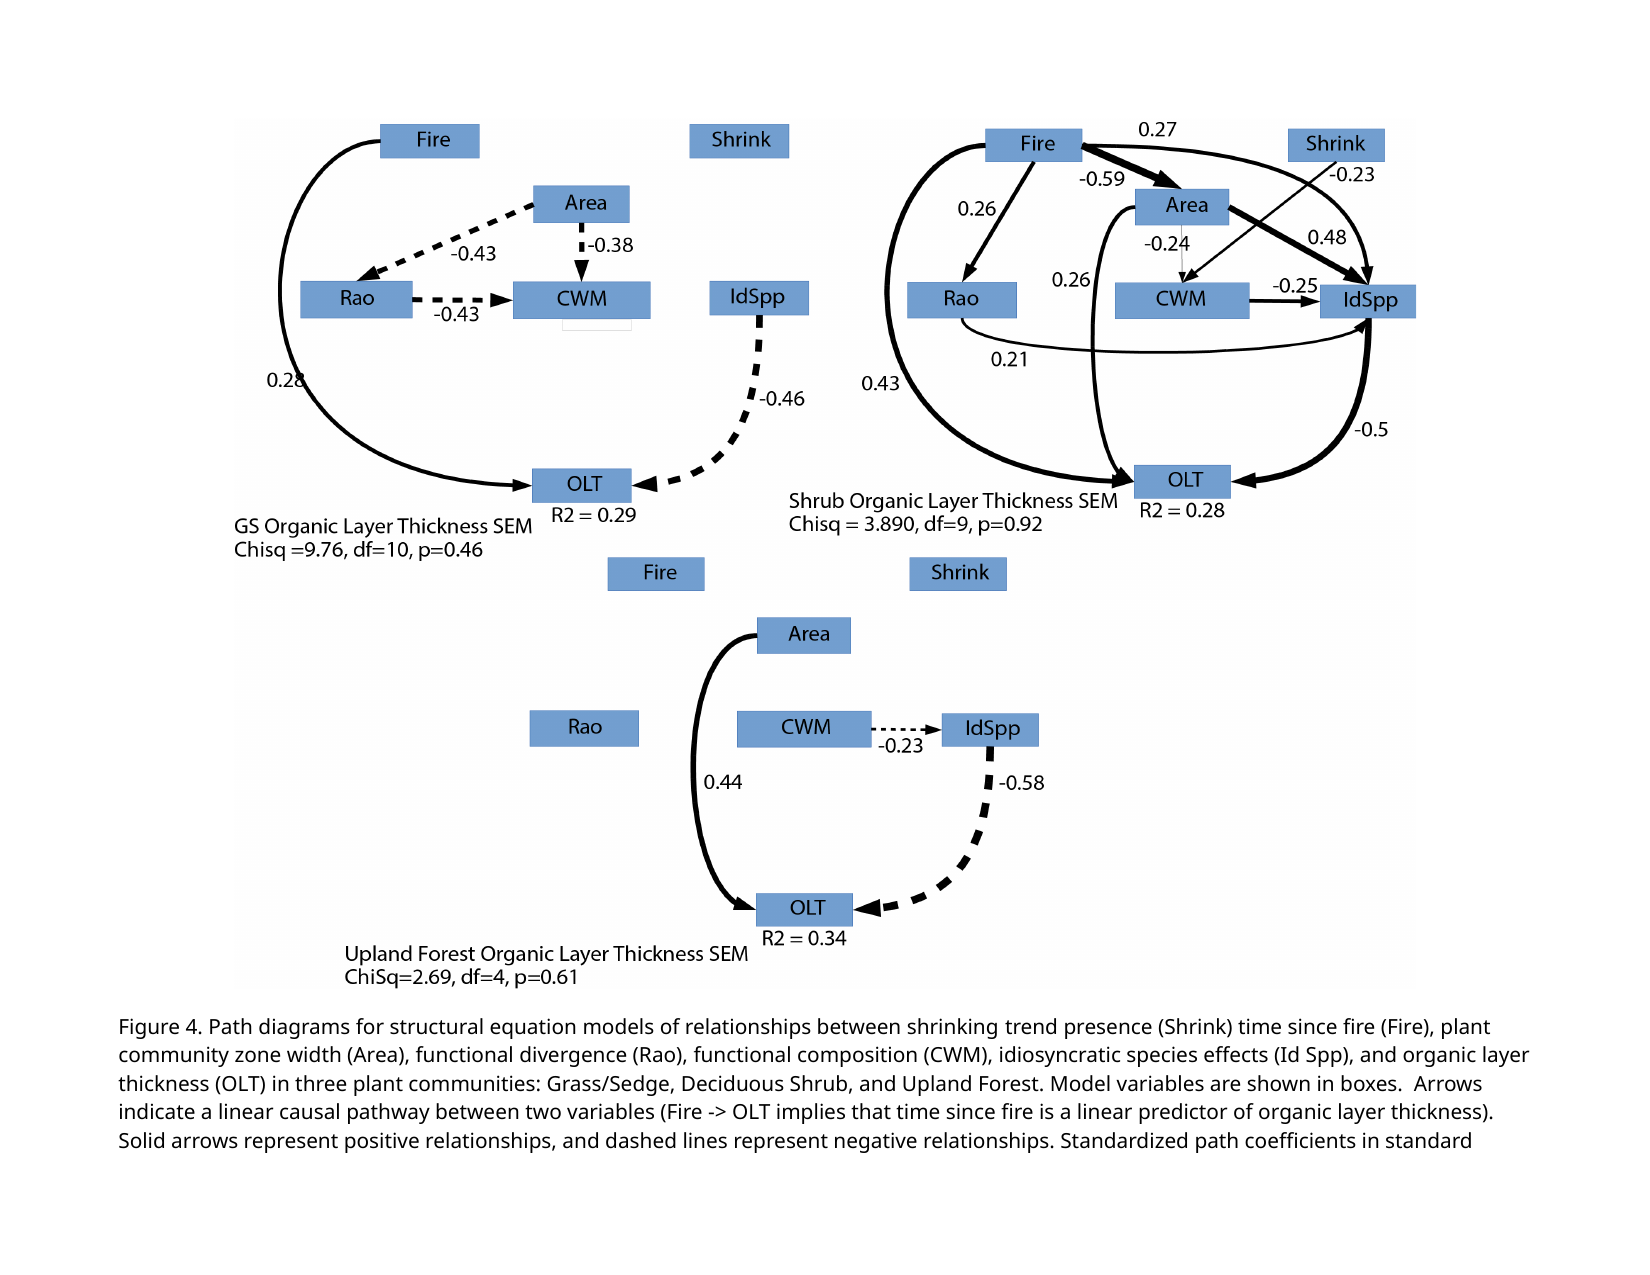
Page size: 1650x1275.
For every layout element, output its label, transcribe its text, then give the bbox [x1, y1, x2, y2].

picture [234, 118, 1417, 989]
text Figure 4. Path diagrams for structural equation models of relationships between shrinking trend presence (Shrink) time since fire (Fire), plant community zone width (Area), functional divergence (Rao), functional composition (CWM), idiosyncratic species effects (Id Spp), and organic layer thickness (OLT) in three plant communities: Grass/Sedge, Deciduous Shrub, and Upland Forest. Model variables are shown in boxes. Arrows indicate a linear causal pathway between two variables (Fire -> OLT implies that time since fire is a linear predictor of organic layer thickness). Solid arrows represent positive relationships, and dashed lines represent negative relationships. Standardized path coefficients in standard [118, 1012, 1532, 1154]
